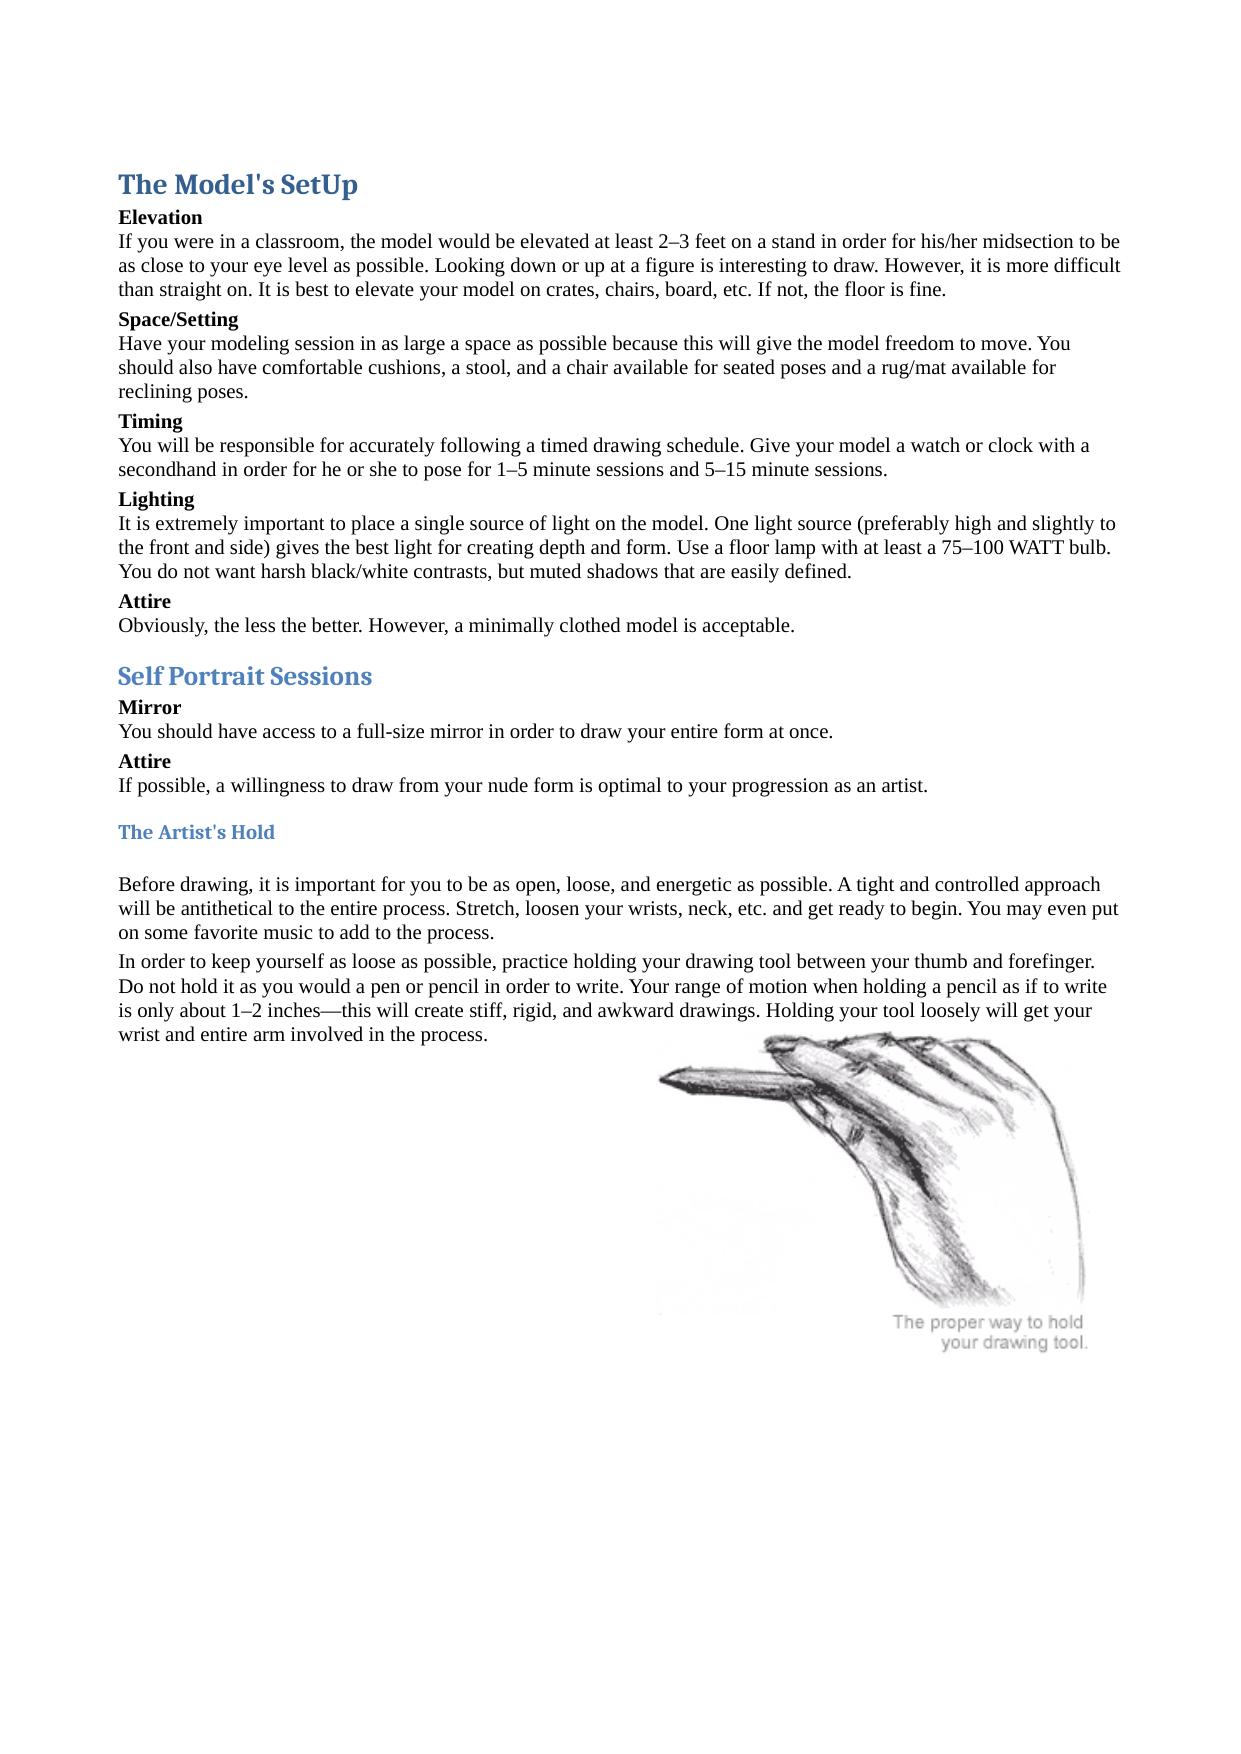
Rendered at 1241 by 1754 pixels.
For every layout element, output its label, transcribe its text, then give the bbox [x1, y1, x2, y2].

subtitle Self Portrait Sessions [118, 661, 1122, 692]
text In order to keep yourself as loose as possible, practice holding your drawing tool between your thumb and forefinger. Do not hold it as you would a pen or pencil in order to write. Your range of motion when holding a pencil as if to write is only about 1–2 inches—this will create stiff, rigid, and awkward drawings. Holding your tool loosely will get your wrist and entire arm involved in the process. [118, 949, 1122, 1046]
text Space/Setting Have your modeling session in as large a space as possible because this will give the model freedom to move. You should also have comfortable cushions, a stool, and a chair available for seated poses and a rug/mat available for reclining poses. [118, 307, 1122, 403]
text Lighting It is extremely important to place a single source of light on the model. One light source (preferably high and slightly to the front and side) gives the best light for creating depth and form. Use a floor lamp with at least a 75–100 WATT bulb. You do not want harsh black/white contrasts, but muted shadows that are easily defined. [118, 487, 1122, 583]
text Attire If possible, a willingness to draw from your nude form is optimal to your progression as an artist. [118, 749, 1122, 797]
text Before drawing, it is important for you to be as open, loose, and energetic as possible. A tight and controlled approach will be antithetical to the entire process. Stretch, loosen your wrists, neck, etc. and get ready to begin. You may even put on some favorite music to add to the process. [118, 871, 1122, 944]
subtitle The Model's SetUp [118, 168, 1122, 202]
text Attire Obviously, the less the better. However, a minimally clothed model is acceptable. [118, 589, 1122, 637]
text Elevation If you were in a classroom, the model would be elevated at least 2–3 feet on a stand in order for his/her midsection to be as close to your eye level as possible. Looking down or up at a figure is interesting to draw. However, it is more difficult than straight on. It is best to elevate your model on crates, chairs, board, etc. If not, the floor is fine. [118, 204, 1122, 301]
text Timing You will be responsible for accurately following a timed drawing schedule. Give your model a watch or clock with a secondhand in order for he or she to pose for 1–5 minute sessions and 5–15 minute sessions. [118, 409, 1122, 481]
subtitle The Artist's Hold [118, 821, 1122, 868]
text Mirror You should have access to a full-size mirror in order to draw your entire form at once. [118, 695, 1122, 743]
picture [655, 1030, 1090, 1359]
